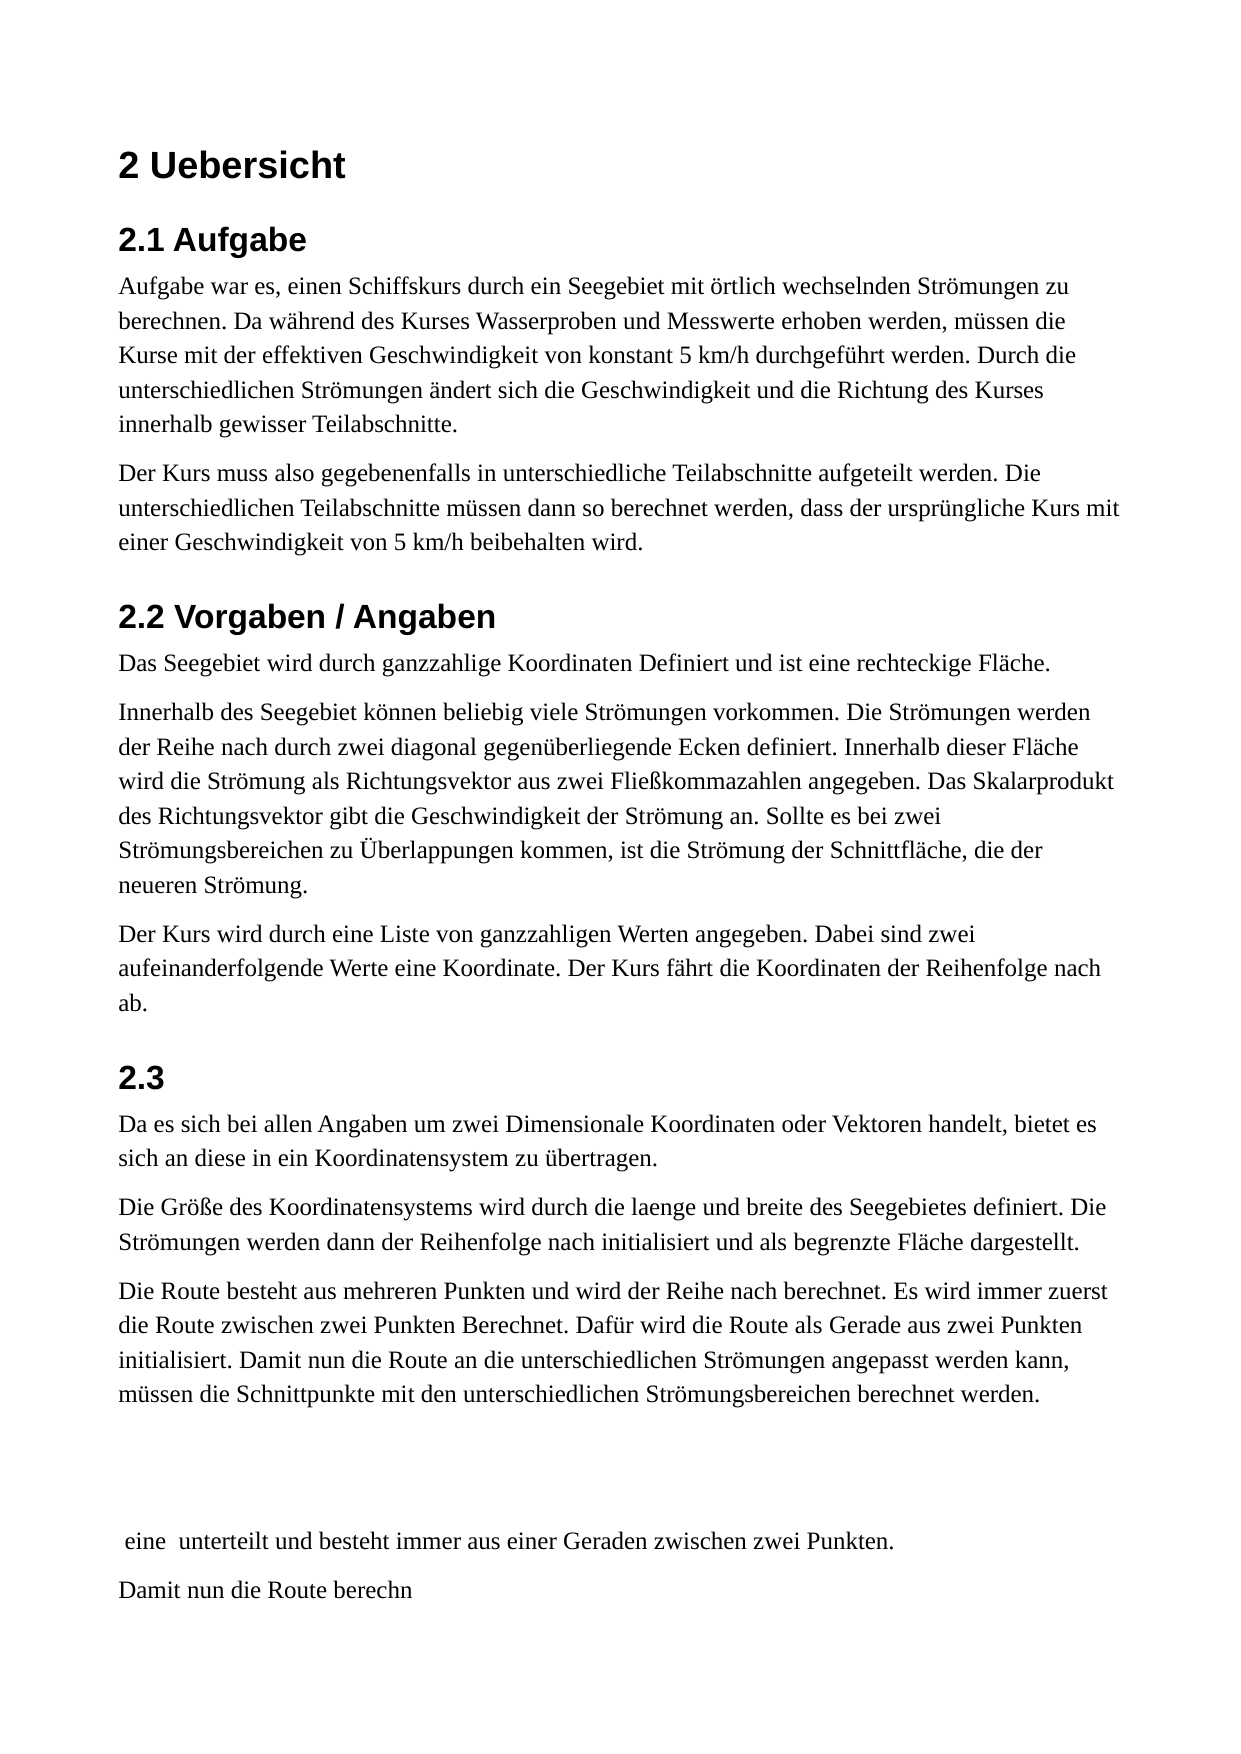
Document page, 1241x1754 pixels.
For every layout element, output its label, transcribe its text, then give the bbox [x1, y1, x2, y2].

text eine unterteilt und besteht immer aus einer Geraden zwischen zwei Punkten. [118, 1526, 1122, 1555]
text Die Größe des Koordinatensystems wird durch die laenge und breite des Seegebietes definiert. Die Strömungen werden dann der Reihenfolge nach initialisiert und als begrenzte Fläche dargestellt. [118, 1192, 1122, 1256]
subtitle 2 Uebersicht [118, 143, 1122, 187]
text Die Route besteht aus mehreren Punkten und wird der Reihe nach berechnet. Es wird immer zuerst die Route zwischen zwei Punkten Berechnet. Dafür wird die Route als Gerade aus zwei Punkten initialisiert. Damit nun die Route an die unterschiedlichen Strömungen angepasst werden kann, müssen die Schnittpunkte mit den unterschiedlichen Strömungsbereichen berechnet werden. [118, 1276, 1122, 1408]
text Innerhalb des Seegebiet können beliebig viele Strömungen vorkommen. Die Strömungen werden der Reihe nach durch zwei diagonal gegenüberliegende Ecken definiert. Innerhalb dieser Fläche wird die Strömung als Richtungsvektor aus zwei Fließkommazahlen angegeben. Das Skalarprodukt des Richtungsvektor gibt die Geschwindigkeit der Strömung an. Sollte es bei zwei Strömungsbereichen zu Überlappungen kommen, ist die Strömung der Schnittfläche, die der neueren Strömung. [118, 697, 1122, 898]
subtitle 2.1 Aufgabe [118, 220, 1122, 259]
text Damit nun die Route berechn [118, 1576, 1122, 1604]
text Da es sich bei allen Angaben um zwei Dimensionale Koordinaten oder Vektoren handelt, bietet es sich an diese in ein Koordinatensystem zu übertragen. [118, 1109, 1122, 1172]
text Aufgabe war es, einen Schiffskurs durch ein Seegebiet mit örtlich wechselnden Strömungen zu berechnen. Da während des Kurses Wasserproben und Messwerte erhoben werden, müssen die Kurse mit der effektiven Geschwindigkeit von konstant 5 km/h durchgeführt werden. Durch die unterschiedlichen Strömungen ändert sich die Geschwindigkeit und die Richtung des Kurses innerhalb gewisser Teilabschnitte. [118, 271, 1122, 438]
text Der Kurs muss also gegebenenfalls in unterschiedliche Teilabschnitte aufgeteilt werden. Die unterschiedlichen Teilabschnitte müssen dann so berechnet werden, dass der ursprüngliche Kurs mit einer Geschwindigkeit von 5 km/h beibehalten wird. [118, 458, 1122, 556]
subtitle 2.2 Vorgaben / Angaben [118, 597, 1122, 636]
text Das Seegebiet wird durch ganzzahlige Koordinaten Definiert und ist eine rechteckige Fläche. [118, 648, 1122, 677]
text Der Kurs wird durch eine Liste von ganzzahligen Werten angegeben. Dabei sind zwei aufeinanderfolgende Werte eine Koordinate. Der Kurs fährt die Koordinaten der Reihenfolge nach ab. [118, 919, 1122, 1016]
subtitle 2.3 [118, 1058, 1122, 1096]
